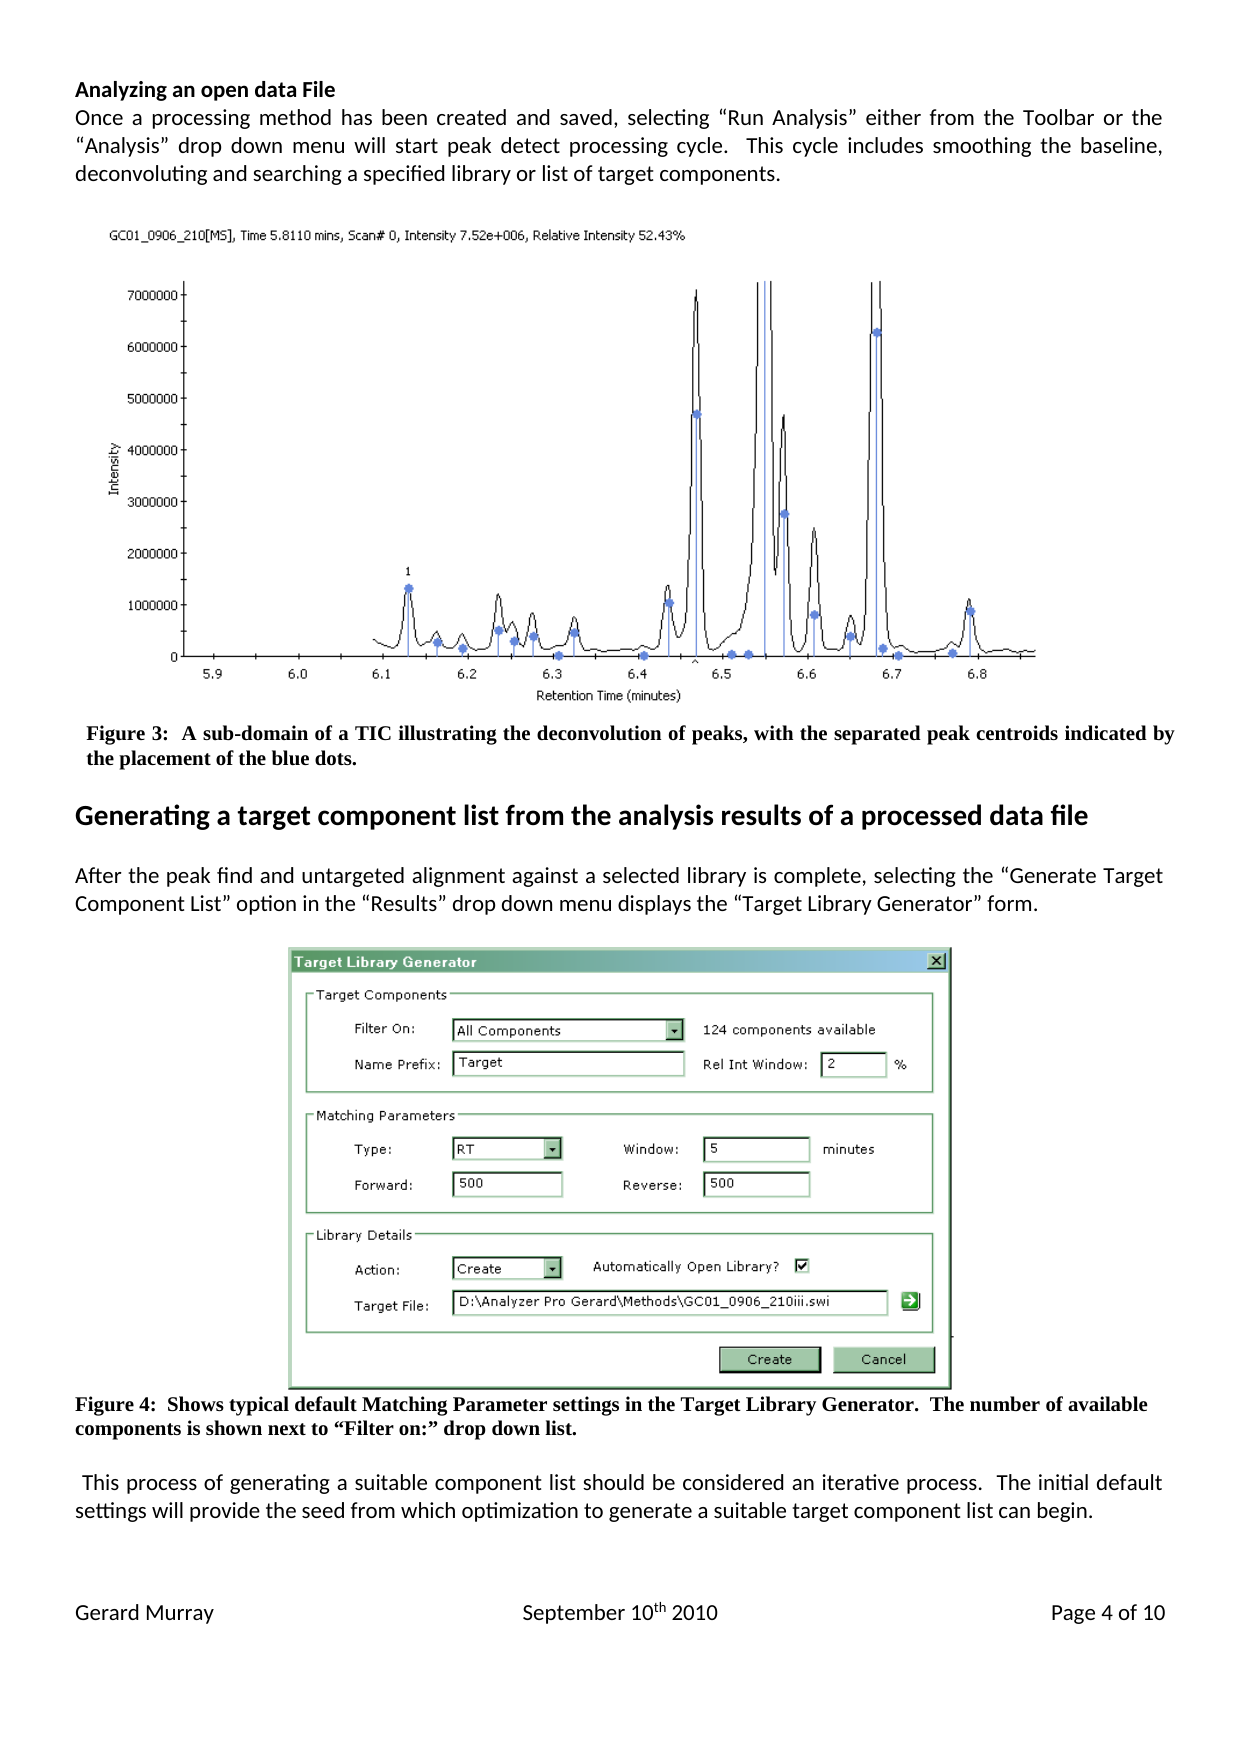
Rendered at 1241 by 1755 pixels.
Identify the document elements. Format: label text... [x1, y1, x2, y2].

table_header [64, 945, 286, 1392]
table_header [954, 945, 1177, 1392]
text This process of generating a suitable component list should be considered an iterative process. The initial default settings will provide the seed from which optimization to generate a suitable target component list can begin. [75, 1468, 1165, 1524]
table_header [75, 215, 86, 721]
text Once a processing method has been created and saved, selecting “Run Analysis” either from the Toolbar or the “Analysis” drop down menu will start peak detect processing cycle. This cycle includes smoothing the baseline, deconvoluting and searching a specified library or list of target components. [75, 103, 1165, 187]
table_cell Figure 3: A sub-domain of a TIC illustrating the deconvolution of peaks, with the separated peak centroids indicated by the placement of the blue dots. [75, 721, 1188, 769]
table_cell Figure 4: Shows typical default Matching Parameter settings in the Target Library Generator. The number of available components is shown next to “Filter on:” drop down list. [64, 1392, 1177, 1440]
text After the peak find and untargeted alignment against a selected library is complete, selecting the “Generate Target Component List” option in the “Results” drop down menu displays the “Target Library Generator” form. [75, 861, 1165, 917]
table_header [1062, 215, 1188, 721]
text Analyzing an open data File [75, 75, 1165, 103]
text Generating a target component list from the analysis results of a processed data file [75, 797, 1165, 833]
